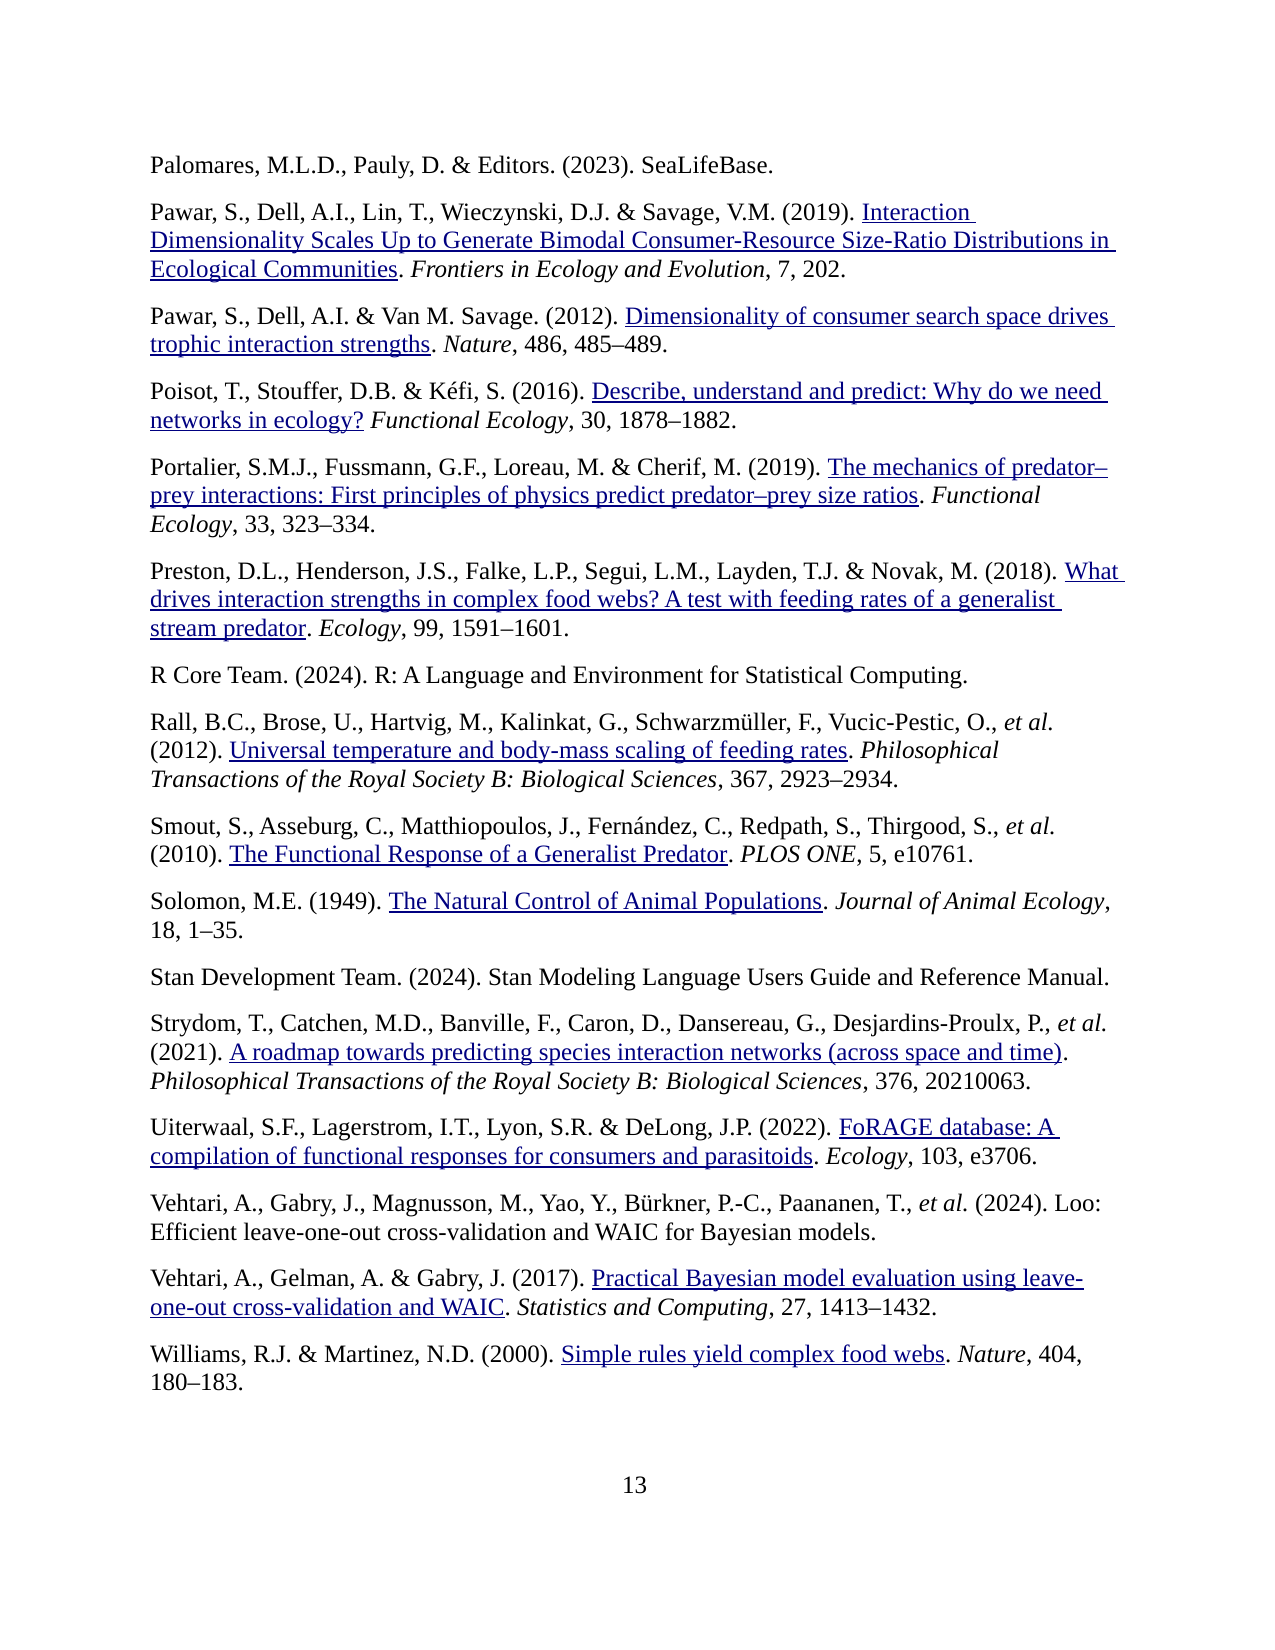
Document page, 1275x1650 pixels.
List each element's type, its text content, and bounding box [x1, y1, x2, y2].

text Strydom, T., Catchen, M.D., Banville, F., Caron, D., Dansereau, G., Desjardins-Proulx, P., et al. (2021). A roadmap towards predicting species interaction networks (across space and time). Philosophical Transactions of the Royal Society B: Biological Sciences, 376, 20210063. [150, 1008, 1125, 1094]
text Vehtari, A., Gabry, J., Magnusson, M., Yao, Y., Bürkner, P.-C., Paananen, T., et al. (2024). Loo: Efficient leave-one-out cross-validation and WAIC for Bayesian models. [150, 1188, 1125, 1245]
text Preston, D.L., Henderson, J.S., Falke, L.P., Segui, L.M., Layden, T.J. & Novak, M. (2018). What drives interaction strengths in complex food webs? A test with feeding rates of a generalist stream predator. Ecology, 99, 1591–1601. [150, 556, 1125, 642]
text Pawar, S., Dell, A.I. & Van M. Savage. (2012). Dimensionality of consumer search space drives trophic interaction strengths. Nature, 486, 485–489. [150, 301, 1125, 358]
text Williams, R.J. & Martinez, N.D. (2000). Simple rules yield complex food webs. Nature, 404, 180–183. [150, 1339, 1125, 1396]
text Palomares, M.L.D., Pauly, D. & Editors. (2023). SeaLifeBase. [150, 150, 1125, 179]
text Poisot, T., Stouffer, D.B. & Kéfi, S. (2016). Describe, understand and predict: Why do we need networks in ecology? Functional Ecology, 30, 1878–1882. [150, 376, 1125, 434]
text R Core Team. (2024). R: A Language and Environment for Statistical Computing. [150, 660, 1125, 689]
text Vehtari, A., Gelman, A. & Gabry, J. (2017). Practical Bayesian model evaluation using leave-one-out cross-validation and WAIC. Statistics and Computing, 27, 1413–1432. [150, 1263, 1125, 1321]
text Pawar, S., Dell, A.I., Lin, T., Wieczynski, D.J. & Savage, V.M. (2019). Interaction Dimensionality Scales Up to Generate Bimodal Consumer-Resource Size-Ratio Distributions in Ecological Communities. Frontiers in Ecology and Evolution, 7, 202. [150, 197, 1125, 283]
text Solomon, M.E. (1949). The Natural Control of Animal Populations. Journal of Animal Ecology, 18, 1–35. [150, 886, 1125, 944]
text Smout, S., Asseburg, C., Matthiopoulos, J., Fernández, C., Redpath, S., Thirgood, S., et al. (2010). The Functional Response of a Generalist Predator. PLOS ONE, 5, e10761. [150, 811, 1125, 868]
text Uiterwaal, S.F., Lagerstrom, I.T., Lyon, S.R. & DeLong, J.P. (2022). FoRAGE database: A compilation of functional responses for consumers and parasitoids. Ecology, 103, e3706. [150, 1112, 1125, 1170]
text Stan Development Team. (2024). Stan Modeling Language Users Guide and Reference Manual. [150, 962, 1125, 990]
text Portalier, S.M.J., Fussmann, G.F., Loreau, M. & Cherif, M. (2019). The mechanics of predator–prey interactions: First principles of physics predict predator–prey size ratios. Functional Ecology, 33, 323–334. [150, 452, 1125, 538]
text Rall, B.C., Brose, U., Hartvig, M., Kalinkat, G., Schwarzmüller, F., Vucic-Pestic, O., et al. (2012). Universal temperature and body-mass scaling of feeding rates. Philosophical Transactions of the Royal Society B: Biological Sciences, 367, 2923–2934. [150, 707, 1125, 793]
